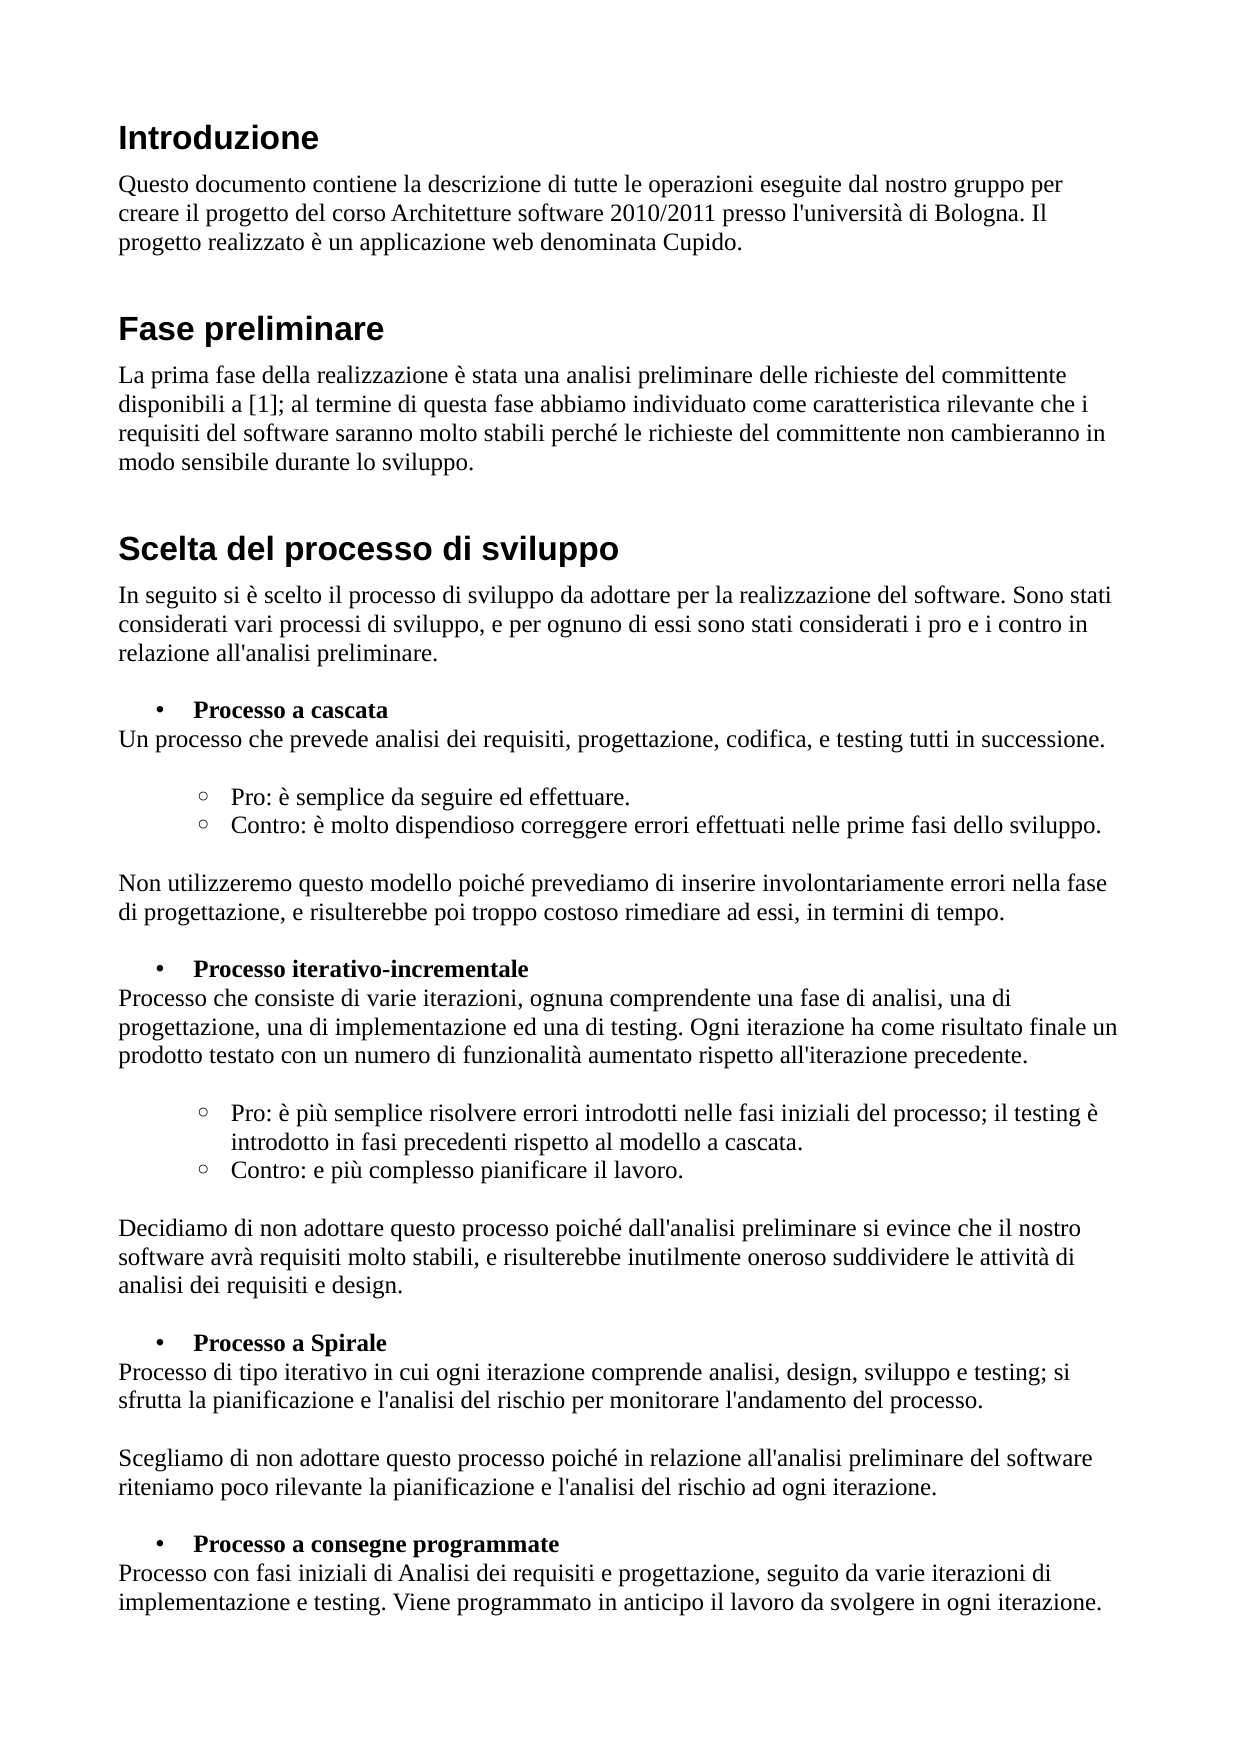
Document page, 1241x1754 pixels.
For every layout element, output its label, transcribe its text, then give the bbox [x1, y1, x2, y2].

text Decidiamo di non adottare questo processo poiché dall'analisi preliminare si evince che il nostro software avrà requisiti molto stabili, e risulterebbe inutilmente oneroso suddividere le attività di analisi dei requisiti e design. [118, 1213, 1122, 1299]
list Pro: è semplice da seguire ed effettuare. [193, 782, 1122, 810]
list Contro: è molto dispendioso correggere errori effettuati nelle prime fasi dello sviluppo. [193, 810, 1122, 839]
text Processo di tipo iterativo in cui ogni iterazione comprende analisi, design, sviluppo e testing; si sfrutta la pianificazione e l'analisi del rischio per monitorare l'andamento del processo. [118, 1357, 1122, 1414]
text Scegliamo di non adottare questo processo poiché in relazione all'analisi preliminare del software riteniamo poco rilevante la pianificazione e l'analisi del rischio ad ogni iterazione. [118, 1443, 1122, 1500]
text Processo che consiste di varie iterazioni, ognuna comprendente una fase di analisi, una di progettazione, una di implementazione ed una di testing. Ogni iterazione ha come risultato finale un prodotto testato con un numero di funzionalità aumentato rispetto all'iterazione precedente. [118, 983, 1122, 1069]
subtitle Fase preliminare [118, 309, 1122, 348]
text Processo con fasi iniziali di Analisi dei requisiti e progettazione, seguito da varie iterazioni di implementazione e testing. Viene programmato in anticipo il lavoro da svolgere in ogni iterazione. [118, 1558, 1122, 1615]
list Processo a consegne programmate [156, 1529, 1122, 1558]
list Processo a cascata [156, 695, 1122, 724]
text In seguito si è scelto il processo di sviluppo da adottare per la realizzazione del software. Sono stati considerati vari processi di sviluppo, e per ognuno di essi sono stati considerati i pro e i contro in relazione all'analisi preliminare. [118, 580, 1122, 667]
text Questo documento contiene la descrizione di tutte le operazioni eseguite dal nostro gruppo per creare il progetto del corso Architetture software 2010/2011 presso l'università di Bologna. Il progetto realizzato è un applicazione web denominata Cupido. [118, 169, 1122, 256]
text Non utilizzeremo questo modello poiché prevediamo di inserire involontariamente errori nella fase di progettazione, e risulterebbe poi troppo costoso rimediare ad essi, in termini di tempo. [118, 868, 1122, 925]
subtitle Scelta del processo di sviluppo [118, 529, 1122, 568]
subtitle Introduzione [118, 118, 1122, 157]
list Pro: è più semplice risolvere errori introdotti nelle fasi iniziali del processo; il testing è introdotto in fasi precedenti rispetto al modello a cascata. [193, 1098, 1122, 1155]
text Un processo che prevede analisi dei requisiti, progettazione, codifica, e testing tutti in successione. [118, 724, 1122, 753]
text La prima fase della realizzazione è stata una analisi preliminare delle richieste del committente disponibili a [1]; al termine di questa fase abbiamo individuato come caratteristica rilevante che i requisiti del software saranno molto stabili perché le richieste del committente non cambieranno in modo sensibile durante lo sviluppo. [118, 360, 1122, 475]
list Contro: e più complesso pianificare il lavoro. [193, 1155, 1122, 1184]
list Processo iterativo-incrementale [156, 954, 1122, 983]
list Processo a Spirale [156, 1328, 1122, 1357]
